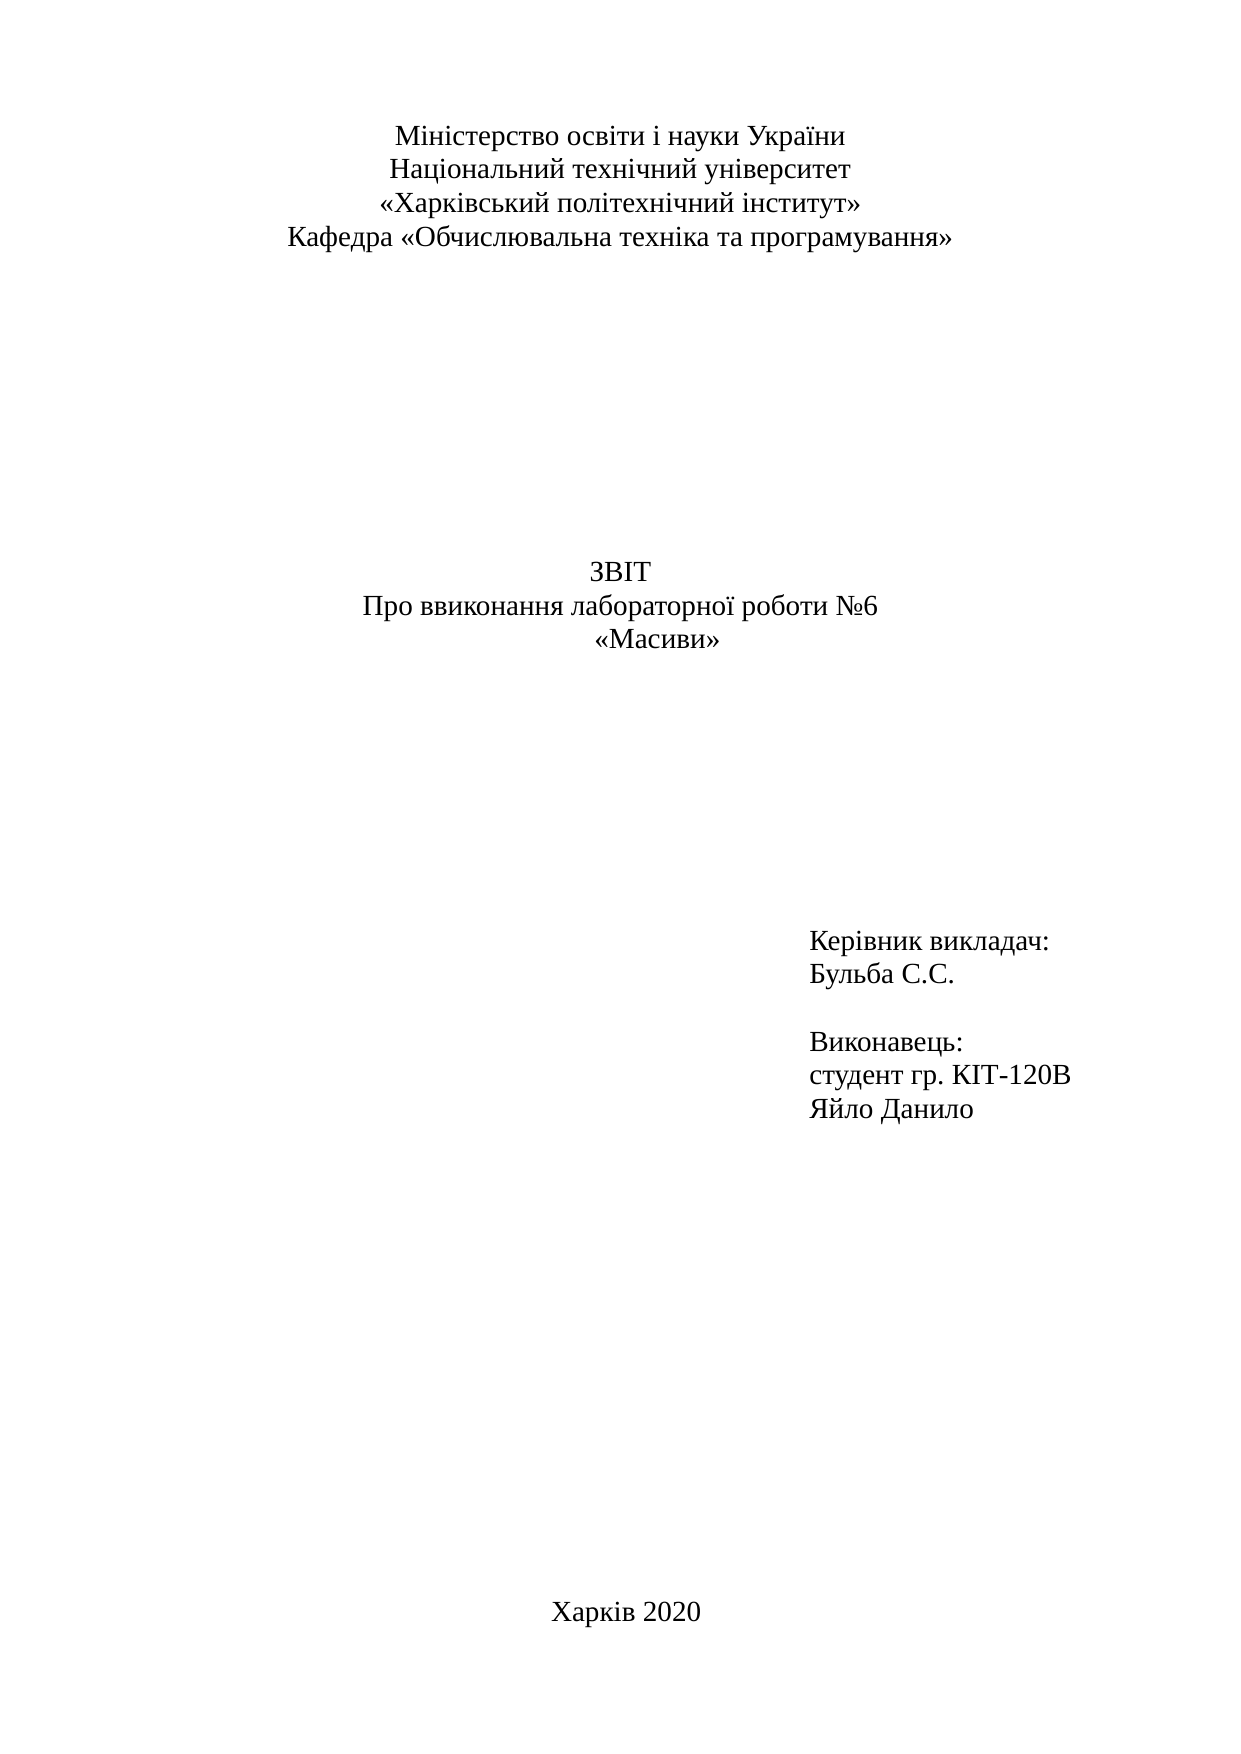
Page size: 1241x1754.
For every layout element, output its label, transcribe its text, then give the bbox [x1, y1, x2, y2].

text Яйло Данило [809, 1091, 1122, 1124]
text Про ввиконання лабораторної роботи №6 [118, 588, 1122, 621]
text ЗВІТ [118, 554, 1122, 588]
text Бульба С.С. [809, 957, 1122, 990]
text Виконавець: [809, 1024, 1122, 1057]
text Харків 2020 [130, 1594, 1122, 1627]
text «Масиви» [192, 621, 1122, 655]
text студент гр. КІТ-120В [809, 1057, 1122, 1091]
text Керівник викладач: [809, 923, 1122, 957]
text Кафедра «Обчислювальна техніка та програмування» [118, 219, 1122, 252]
text Міністерство освіти і науки України [118, 118, 1122, 152]
text «Харківський політехнічний інститут» [118, 185, 1122, 219]
text Національний технічний університет [118, 152, 1122, 185]
